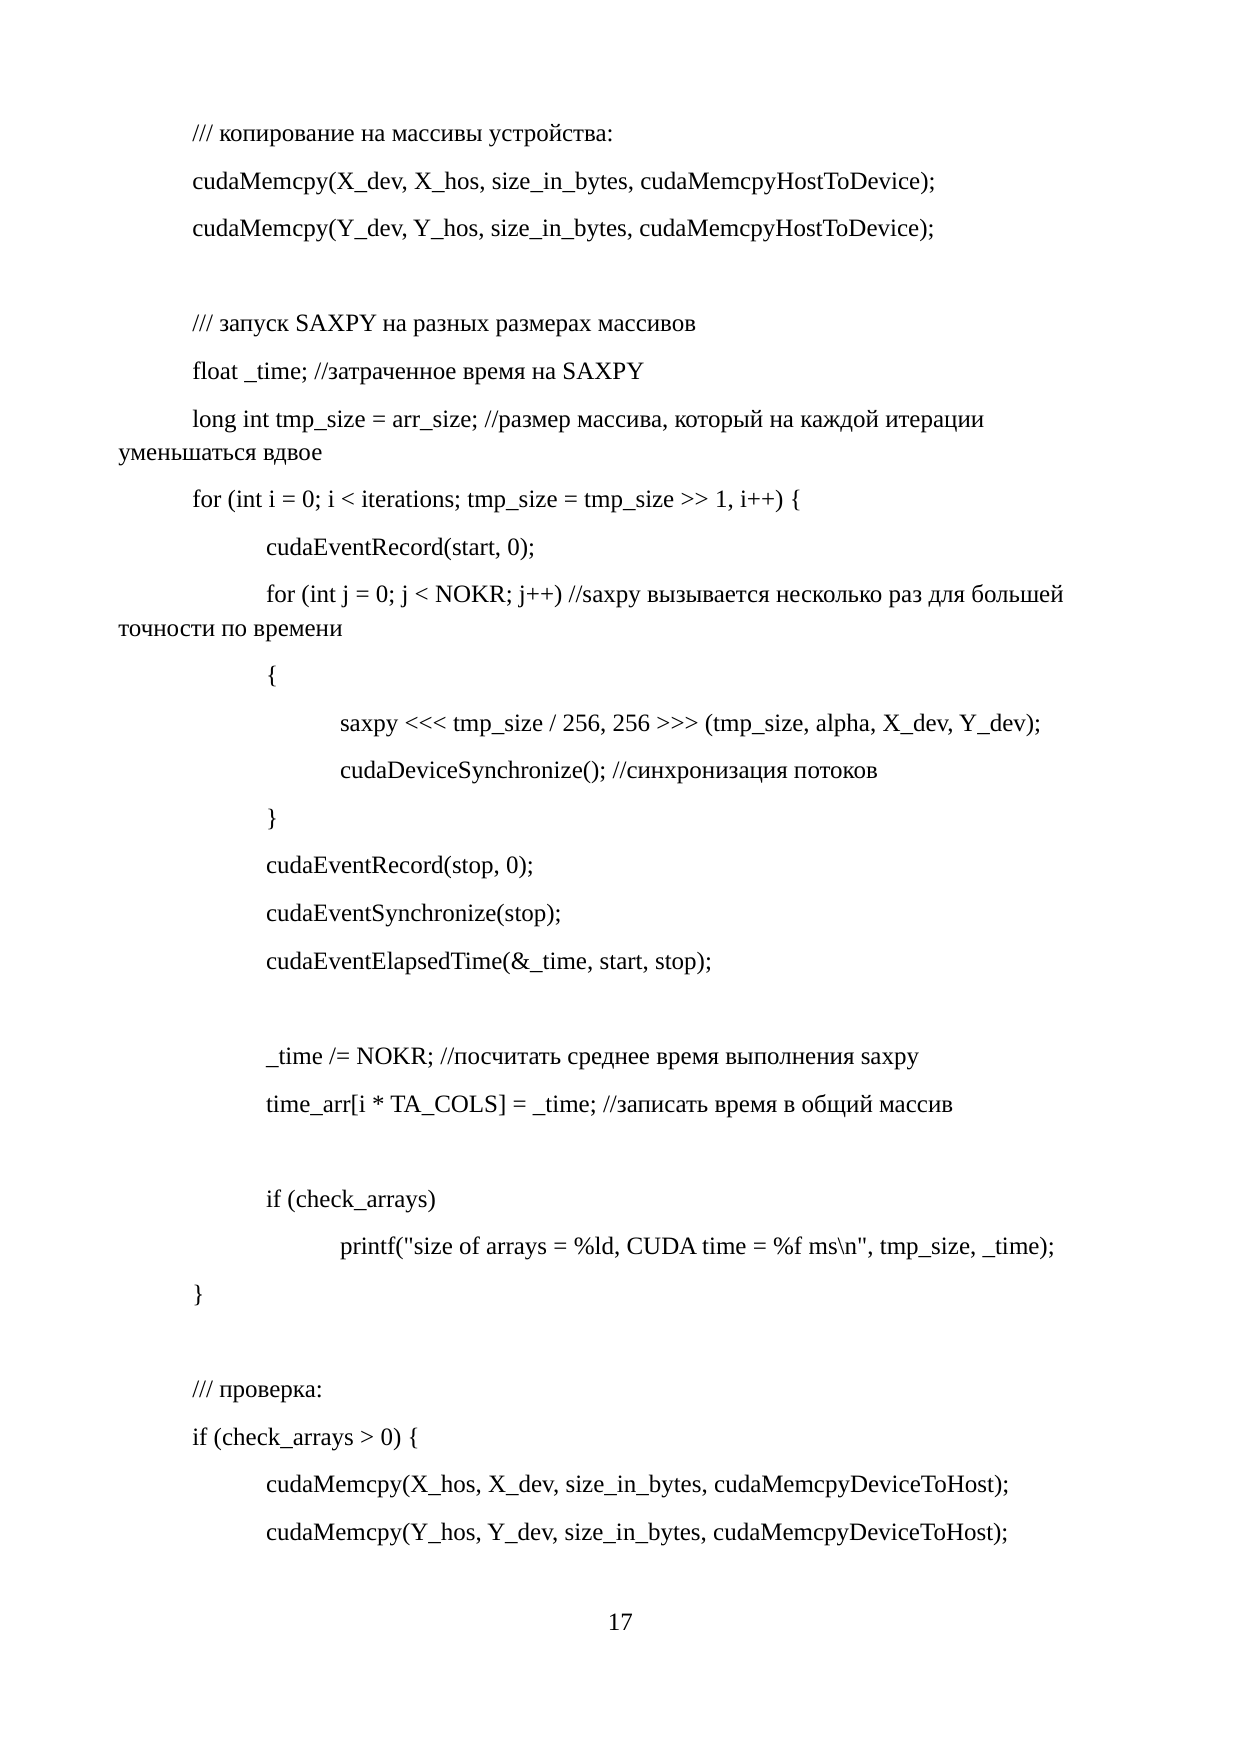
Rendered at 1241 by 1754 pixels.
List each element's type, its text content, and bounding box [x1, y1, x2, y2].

text /// проверка: [118, 1374, 1122, 1403]
text cudaEventRecord(stop, 0); [118, 851, 1122, 879]
text cudaMemcpy(Y_dev, Y_hos, size_in_bytes, cudaMemcpyHostToDevice); [118, 213, 1122, 242]
text long int tmp_size = arr_size; //размер массива, который на каждой итерации уменьшаться вдвое [118, 404, 1122, 466]
text for (int i = 0; i < iterations; tmp_size = tmp_size >> 1, i++) { [118, 484, 1122, 513]
text printf("size of arrays = %ld, CUDA time = %f ms\n", tmp_size, _time); [118, 1231, 1122, 1260]
text float _time; //затраченное время на SAXPY [118, 356, 1122, 385]
text cudaMemcpy(Y_hos, Y_dev, size_in_bytes, cudaMemcpyDeviceToHost); [118, 1517, 1122, 1546]
text cudaEventElapsedTime(&_time, start, stop); [118, 946, 1122, 974]
text } [118, 803, 1122, 832]
text /// запуск SAXPY на разных размерах массивов [118, 308, 1122, 337]
text cudaMemcpy(X_dev, X_hos, size_in_bytes, cudaMemcpyHostToDevice); [118, 166, 1122, 194]
text /// копирование на массивы устройства: [118, 118, 1122, 147]
text if (check_arrays) [118, 1184, 1122, 1213]
text _time /= NOKR; //посчитать среднее время выполнения saxpy [118, 1041, 1122, 1070]
text saxpy <<< tmp_size / 256, 256 >>> (tmp_size, alpha, X_dev, Y_dev); [118, 708, 1122, 737]
text } [118, 1279, 1122, 1308]
text time_arr[i * TA_COLS] = _time; //записать время в общий массив [118, 1089, 1122, 1117]
text cudaEventRecord(start, 0); [118, 532, 1122, 561]
text cudaEventSynchronize(stop); [118, 898, 1122, 927]
text { [118, 660, 1122, 689]
text for (int j = 0; j < NOKR; j++) //saxpy вызывается несколько раз для большей точности по времени [118, 579, 1122, 641]
text if (check_arrays > 0) { [118, 1422, 1122, 1451]
text cudaDeviceSynchronize(); //синхронизация потоков [118, 755, 1122, 784]
text cudaMemcpy(X_hos, X_dev, size_in_bytes, cudaMemcpyDeviceToHost); [118, 1469, 1122, 1498]
